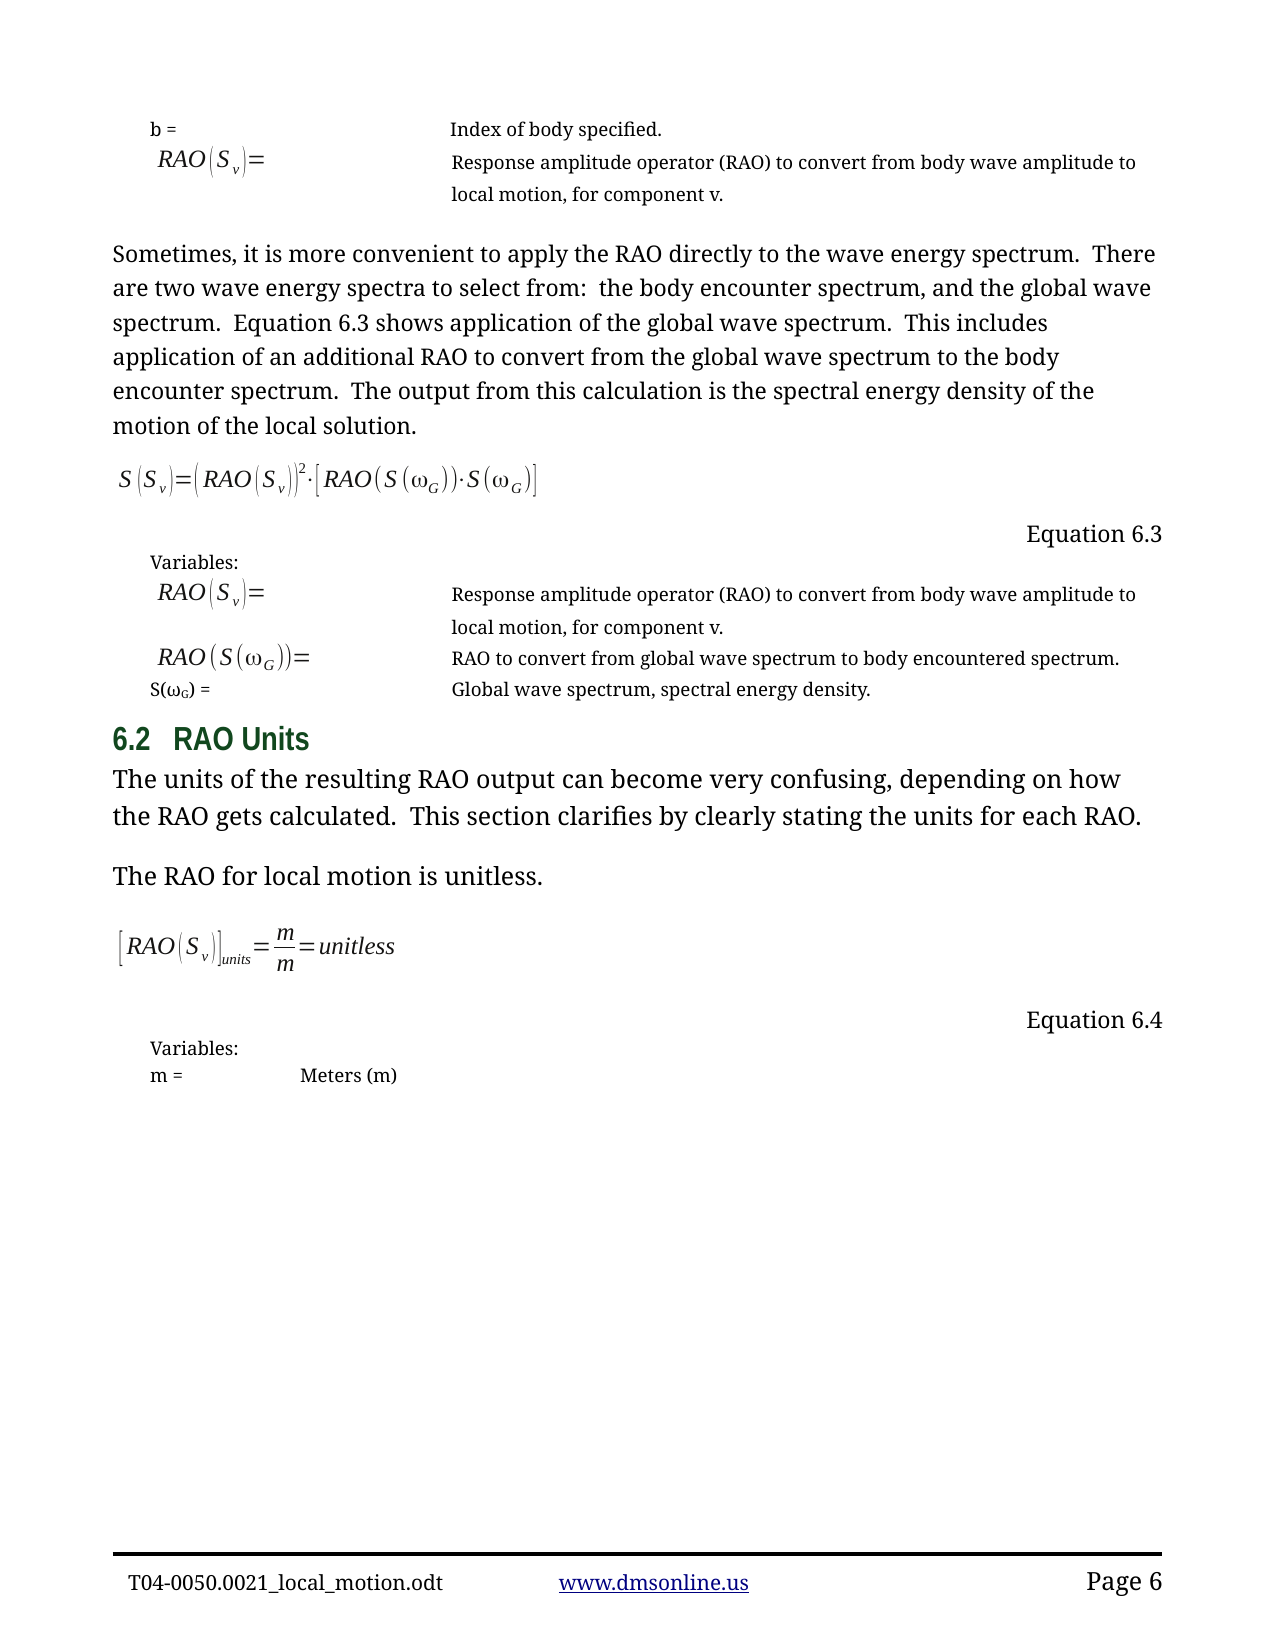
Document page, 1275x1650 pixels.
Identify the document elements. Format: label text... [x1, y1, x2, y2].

text S(ωG) = Global wave spectrum, spectral energy density. [150, 677, 1162, 702]
text The RAO for local motion is unitless. [112, 859, 1162, 893]
text m = Meters (m) [150, 1063, 1162, 1088]
text Response amplitude operator (RAO) to convert from body wave amplitude to local motion, for component v. [150, 144, 1162, 207]
text Equation 6.4 [112, 1003, 1162, 1035]
text b = Index of body specified. [150, 117, 1162, 142]
subtitle RAO Units [112, 719, 1162, 758]
text RAO to convert from global wave spectrum to body encountered spectrum. [150, 642, 1162, 674]
text Variables: [150, 1035, 1162, 1060]
text Sometimes, it is more convenient to apply the RAO directly to the wave energy spectrum. There are two wave energy spectra to select from: the body encounter spectrum, and the global wave spectrum. Equation 6.3 shows application of the global wave spectrum. This includes application of an additional RAO to convert from the global wave spectrum to the body encounter spectrum. The output from this calculation is the spectral energy density of the motion of the local solution. [112, 238, 1162, 441]
text The units of the resulting RAO output can become very confusing, depending on how the RAO gets calculated. This section clarifies by clearly stating the units for each RAO. [112, 762, 1162, 833]
text Variables: [150, 549, 1162, 574]
text Equation 6.3 [112, 518, 1162, 549]
text Response amplitude operator (RAO) to convert from body wave amplitude to local motion, for component v. [150, 577, 1162, 640]
